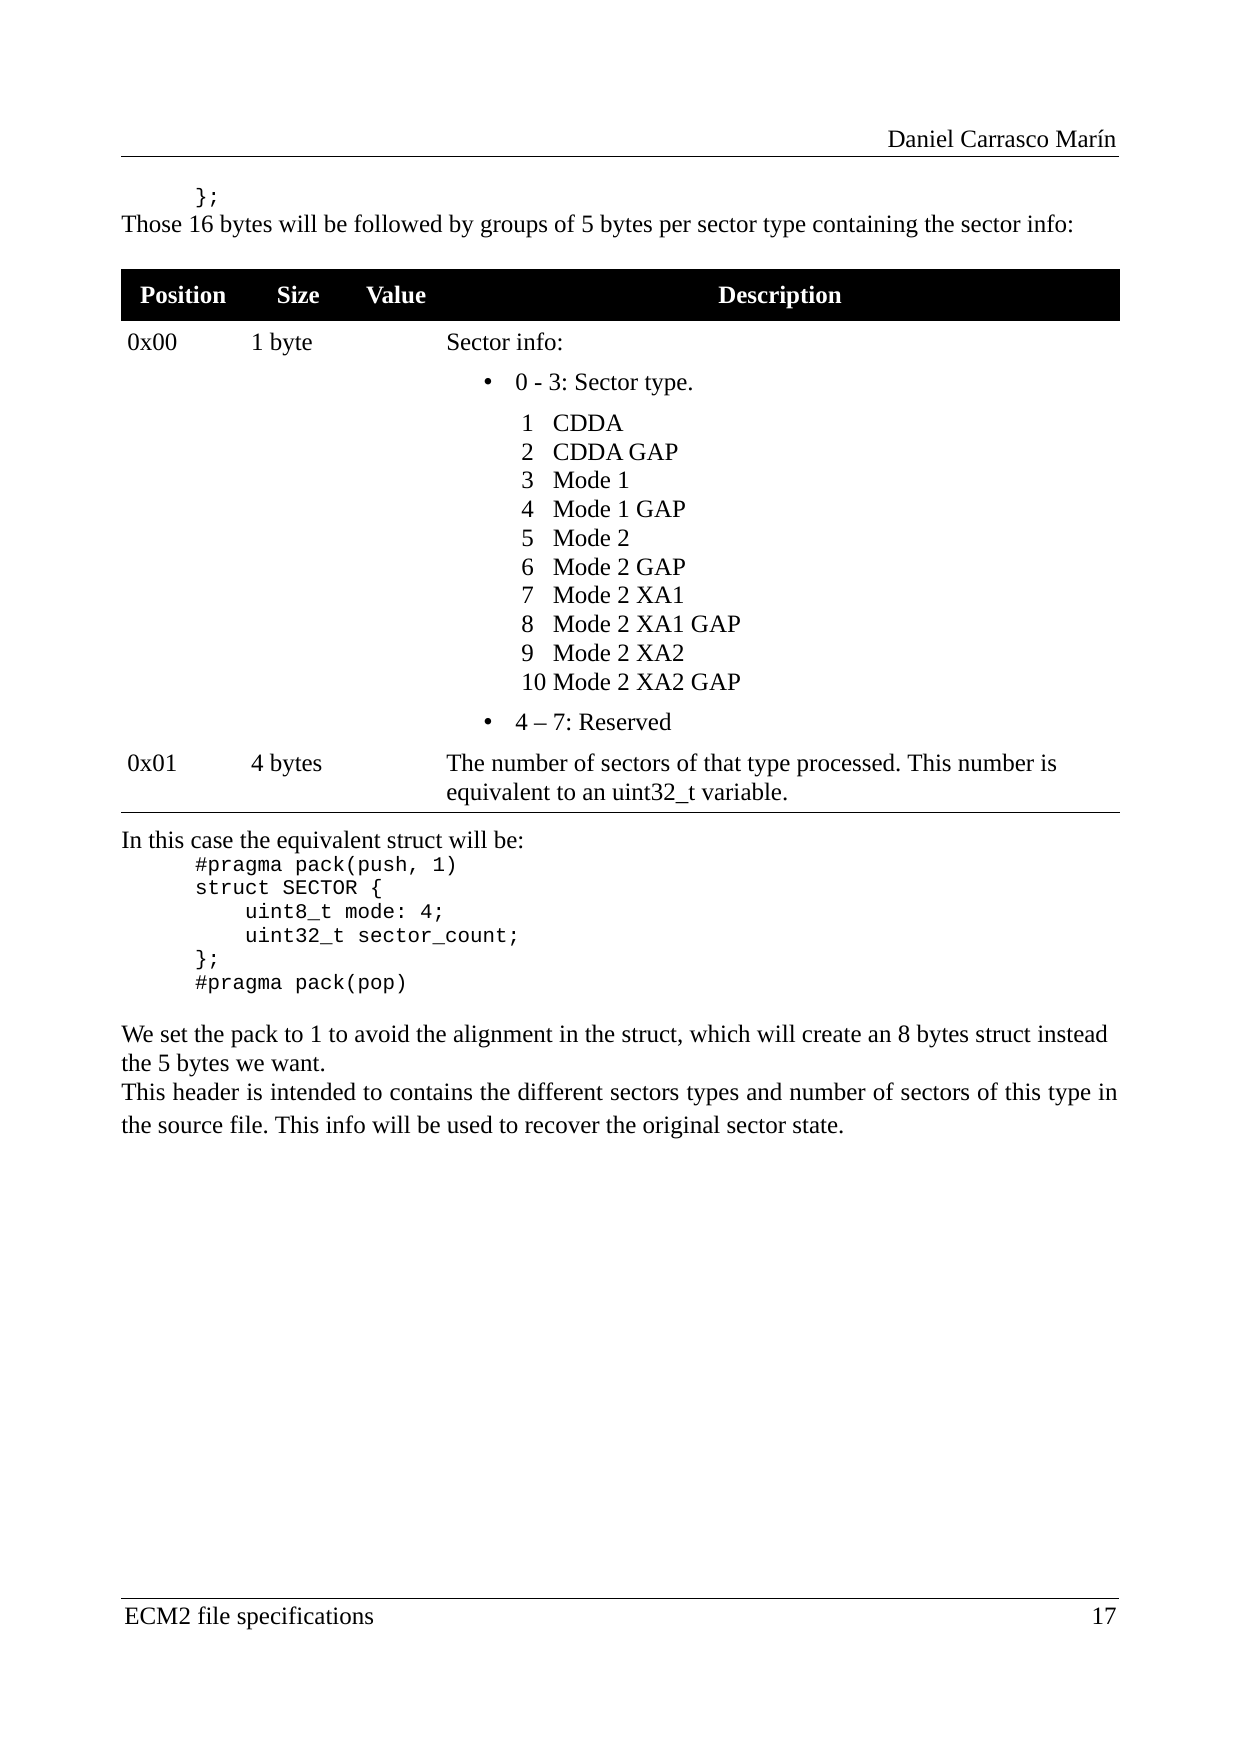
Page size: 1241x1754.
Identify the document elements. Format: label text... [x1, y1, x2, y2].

text #pragma pack(push, 1) [195, 854, 1119, 877]
text }; [195, 186, 1119, 209]
table_cell 4 bytes [245, 742, 352, 812]
table_cell 0x00 [121, 321, 245, 742]
text uint32_t sector_count; [195, 924, 1119, 948]
text struct SECTOR { [195, 877, 1119, 901]
table_cell The number of sectors of that type processed. This number is equivalent to an uint32_t variable. [440, 742, 1120, 812]
text Those 16 bytes will be followed by groups of 5 bytes per sector type containing the sector info: [121, 209, 1119, 238]
text This header is intended to contains the different sectors types and number of sectors of this type in the source file. This info will be used to recover the original sector state. [121, 1077, 1119, 1138]
text }; [195, 948, 1119, 972]
table_cell 0x01 [121, 742, 245, 812]
text #pragma pack(pop) [195, 972, 1119, 996]
text uint8_t mode: 4; [195, 901, 1119, 924]
table_cell [352, 742, 440, 812]
text In this case the equivalent struct will be: [121, 825, 1119, 854]
table_cell 1 byte [245, 321, 352, 742]
table_header Description [440, 269, 1120, 321]
table_header Value [352, 269, 440, 321]
table_header Position [121, 269, 245, 321]
table_cell Sector info: 0 - 3: Sector type. CDDA CDDA GAP Mode 1 Mode 1 GAP Mode 2 Mode 2 GAP Mode 2 XA1 Mode 2 XA1 GAP Mode 2 XA2 Mode 2 XA2 GAP 4 – 7: Reserved [440, 321, 1120, 742]
table_header Size [245, 269, 352, 321]
text We set the pack to 1 to avoid the alignment in the struct, which will create an 8 bytes struct instead the 5 bytes we want. [121, 1019, 1119, 1077]
table_cell [352, 321, 440, 742]
